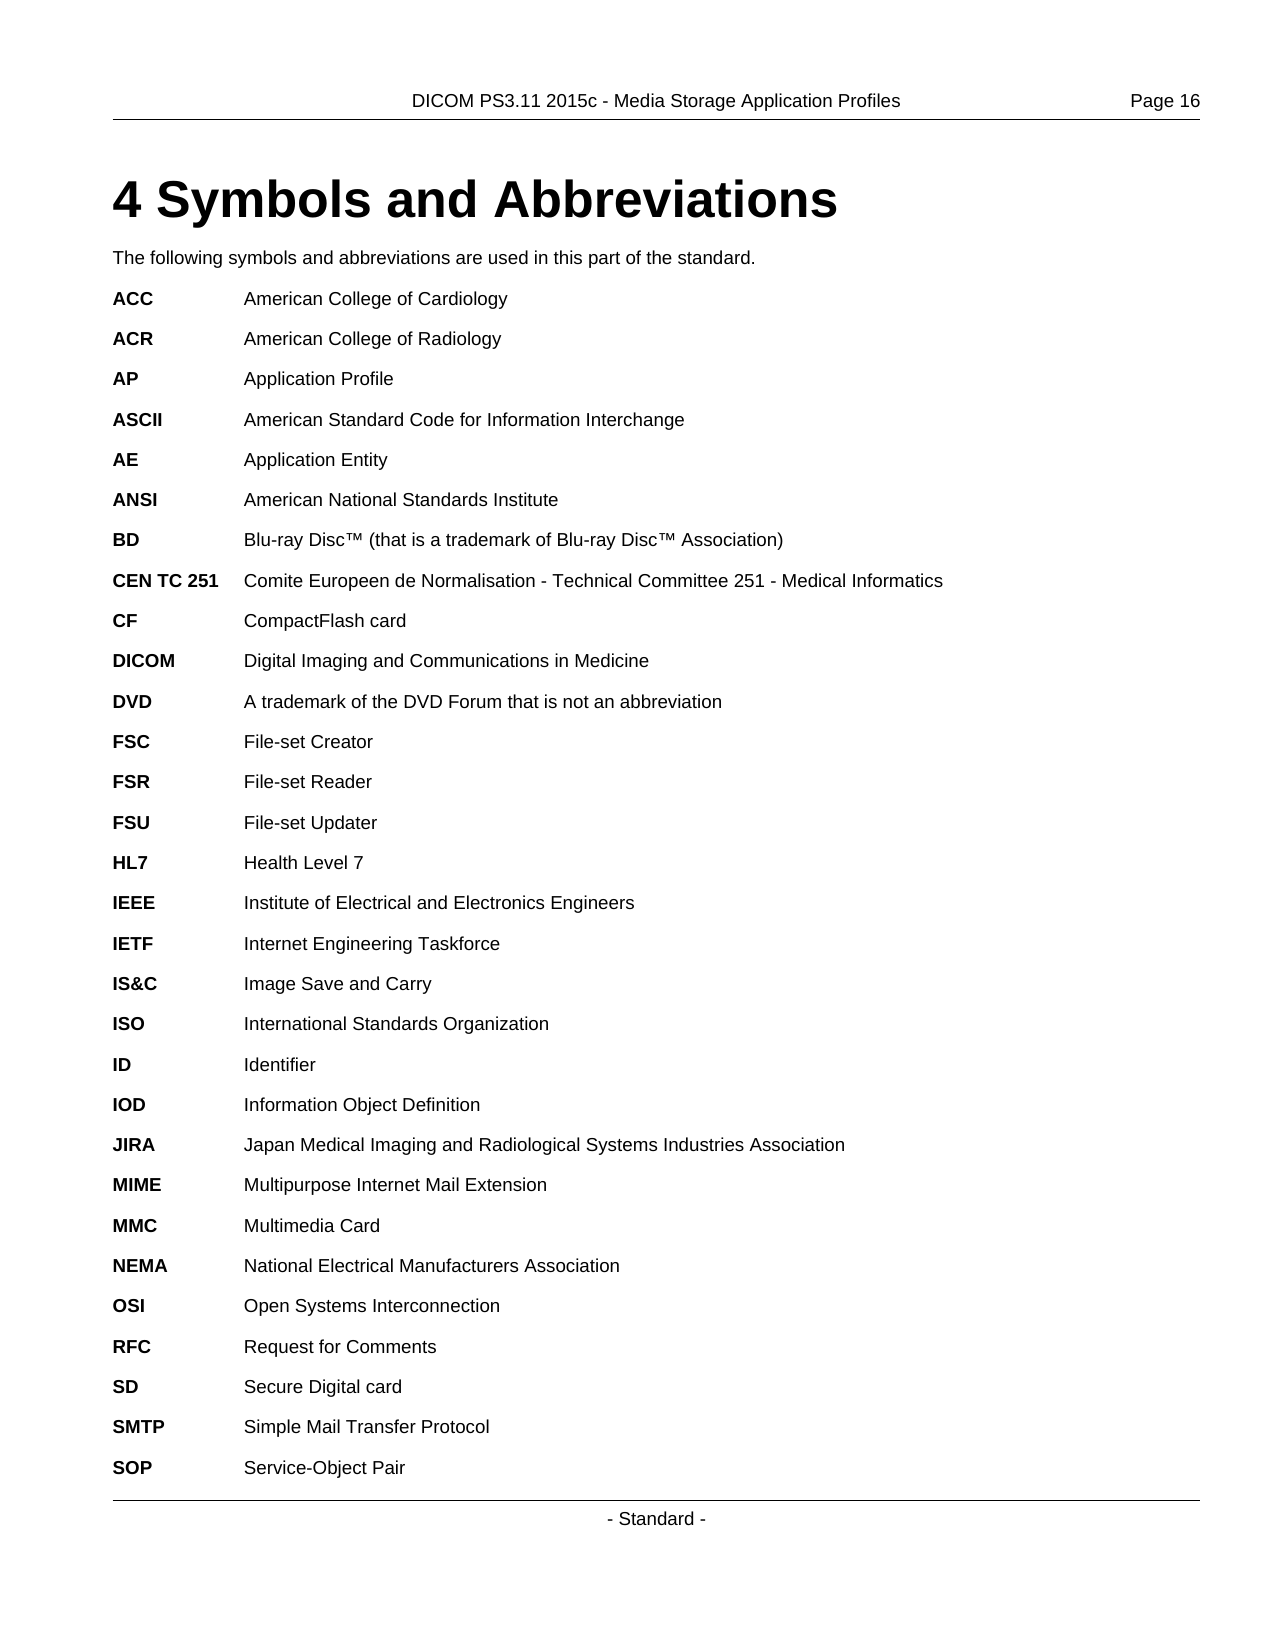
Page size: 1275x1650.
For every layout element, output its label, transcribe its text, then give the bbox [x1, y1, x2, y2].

text AP Application Profile [112, 368, 1200, 389]
text BD Blu-ray Disc™ (that is a trademark of Blu-ray Disc™ Association) [112, 529, 1200, 551]
text ANSI American National Standards Institute [112, 489, 1200, 511]
text CEN TC 251 Comite Europeen de Normalisation - Technical Committee 251 - Medical Informatics [112, 569, 1200, 591]
text FSR File-set Reader [112, 771, 1200, 793]
text FSC File-set Creator [112, 731, 1200, 752]
text DICOM Digital Imaging and Communications in Medicine [112, 650, 1200, 672]
text CF CompactFlash card [112, 610, 1200, 631]
text IEEE Institute of Electrical and Electronics Engineers [112, 892, 1200, 914]
text MMC Multimedia Card [112, 1214, 1200, 1236]
text ACR American College of Radiology [112, 328, 1200, 349]
text DVD A trademark of the DVD Forum that is not an abbreviation [112, 691, 1200, 712]
text SOP Service-Object Pair [112, 1456, 1200, 1478]
text IS&C Image Save and Carry [112, 973, 1200, 994]
text SMTP Simple Mail Transfer Protocol [112, 1416, 1200, 1438]
text ID Identifier [112, 1053, 1200, 1075]
text ASCII American Standard Code for Information Interchange [112, 408, 1200, 430]
text HL7 Health Level 7 [112, 852, 1200, 873]
text IETF Internet Engineering Taskforce [112, 932, 1200, 954]
text AE Application Entity [112, 449, 1200, 470]
text FSU File-set Updater [112, 811, 1200, 833]
text JIRA Japan Medical Imaging and Radiological Systems Industries Association [112, 1134, 1200, 1156]
text 4 Symbols and Abbreviations [112, 169, 1200, 228]
text ISO International Standards Organization [112, 1013, 1200, 1034]
text OSI Open Systems Interconnection [112, 1295, 1200, 1317]
text NEMA National Electrical Manufacturers Association [112, 1255, 1200, 1276]
text The following symbols and abbreviations are used in this part of the standard. [112, 247, 1200, 269]
text ACC American College of Cardiology [112, 287, 1200, 309]
text RFC Request for Comments [112, 1336, 1200, 1357]
text SD Secure Digital card [112, 1376, 1200, 1397]
text MIME Multipurpose Internet Mail Extension [112, 1174, 1200, 1196]
text IOD Information Object Definition [112, 1094, 1200, 1115]
